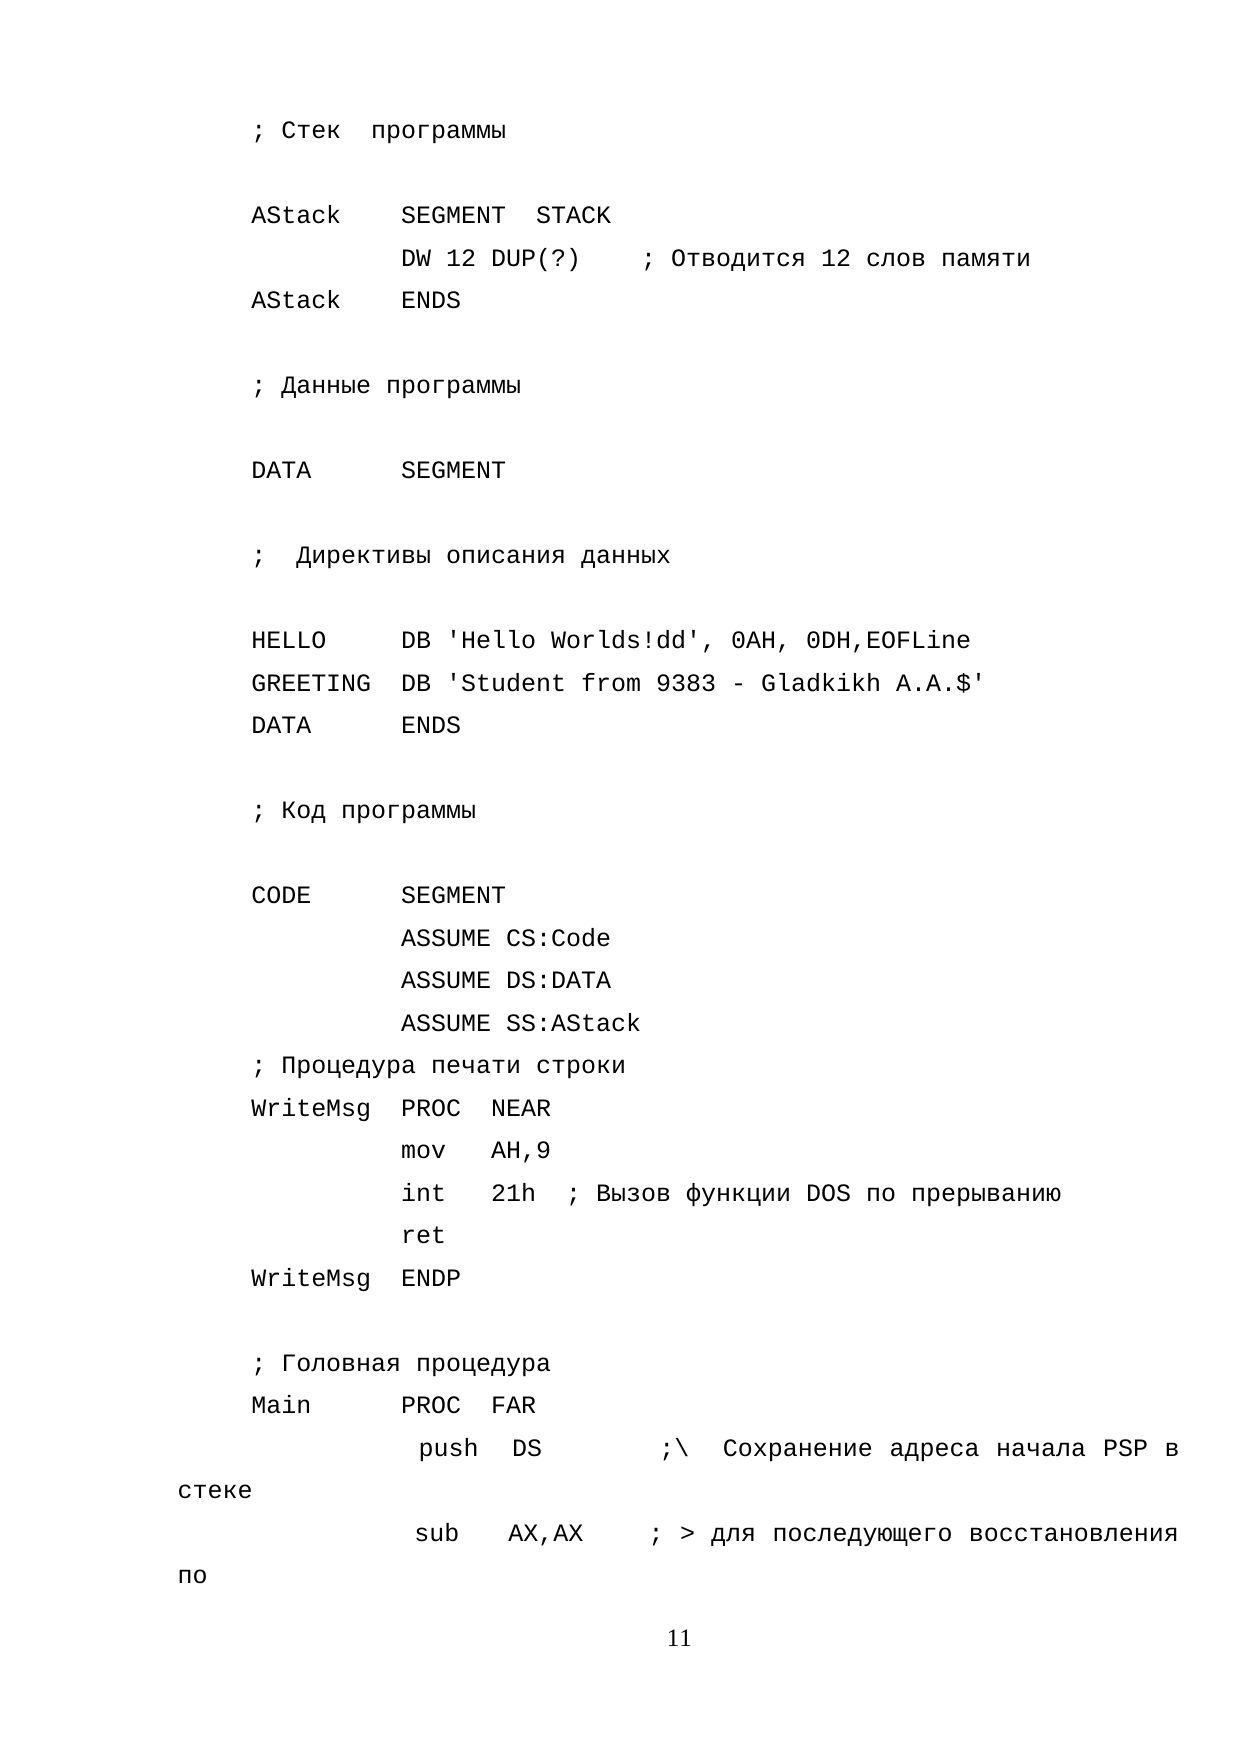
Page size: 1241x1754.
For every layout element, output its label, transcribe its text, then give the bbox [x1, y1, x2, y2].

text ASSUME DS:DATA [177, 968, 1181, 996]
text DATA SEGMENT [177, 458, 1181, 486]
text HELLO DB 'Hello Worlds!dd', 0AH, 0DH,EOFLine [177, 628, 1181, 656]
text ; Процедура печати строки [177, 1053, 1181, 1081]
text AStack ENDS [177, 288, 1181, 316]
text ; Код программы [177, 798, 1181, 826]
text GREETING DB 'Student from 9383 - Gladkikh A.A.$' [177, 671, 1181, 699]
text DW 12 DUP(?) ; Отводится 12 слов памяти [177, 246, 1181, 274]
text ; Стек программы [177, 118, 1181, 146]
text ASSUME SS:AStack [177, 1011, 1181, 1039]
text DATA ENDS [177, 713, 1181, 741]
text ; Данные программы [177, 373, 1181, 401]
text mov AH,9 [177, 1138, 1181, 1166]
text int 21h ; Вызов функции DOS по прерыванию [177, 1181, 1181, 1209]
text WriteMsg ENDP [177, 1266, 1181, 1294]
text AStack SEGMENT STACK [177, 203, 1181, 231]
text ; Головная процедура [177, 1351, 1181, 1379]
text sub AX,AX ; > для последующего восстановления по [177, 1521, 1181, 1591]
text ; Директивы описания данных [177, 543, 1181, 571]
text push DS ;\ Сохранение адреса начала PSP в стеке [177, 1436, 1181, 1506]
text Main PROC FAR [177, 1393, 1181, 1421]
text ASSUME CS:Code [177, 926, 1181, 954]
text CODE SEGMENT [177, 883, 1181, 911]
text WriteMsg PROC NEAR [177, 1096, 1181, 1124]
text ret [177, 1223, 1181, 1251]
